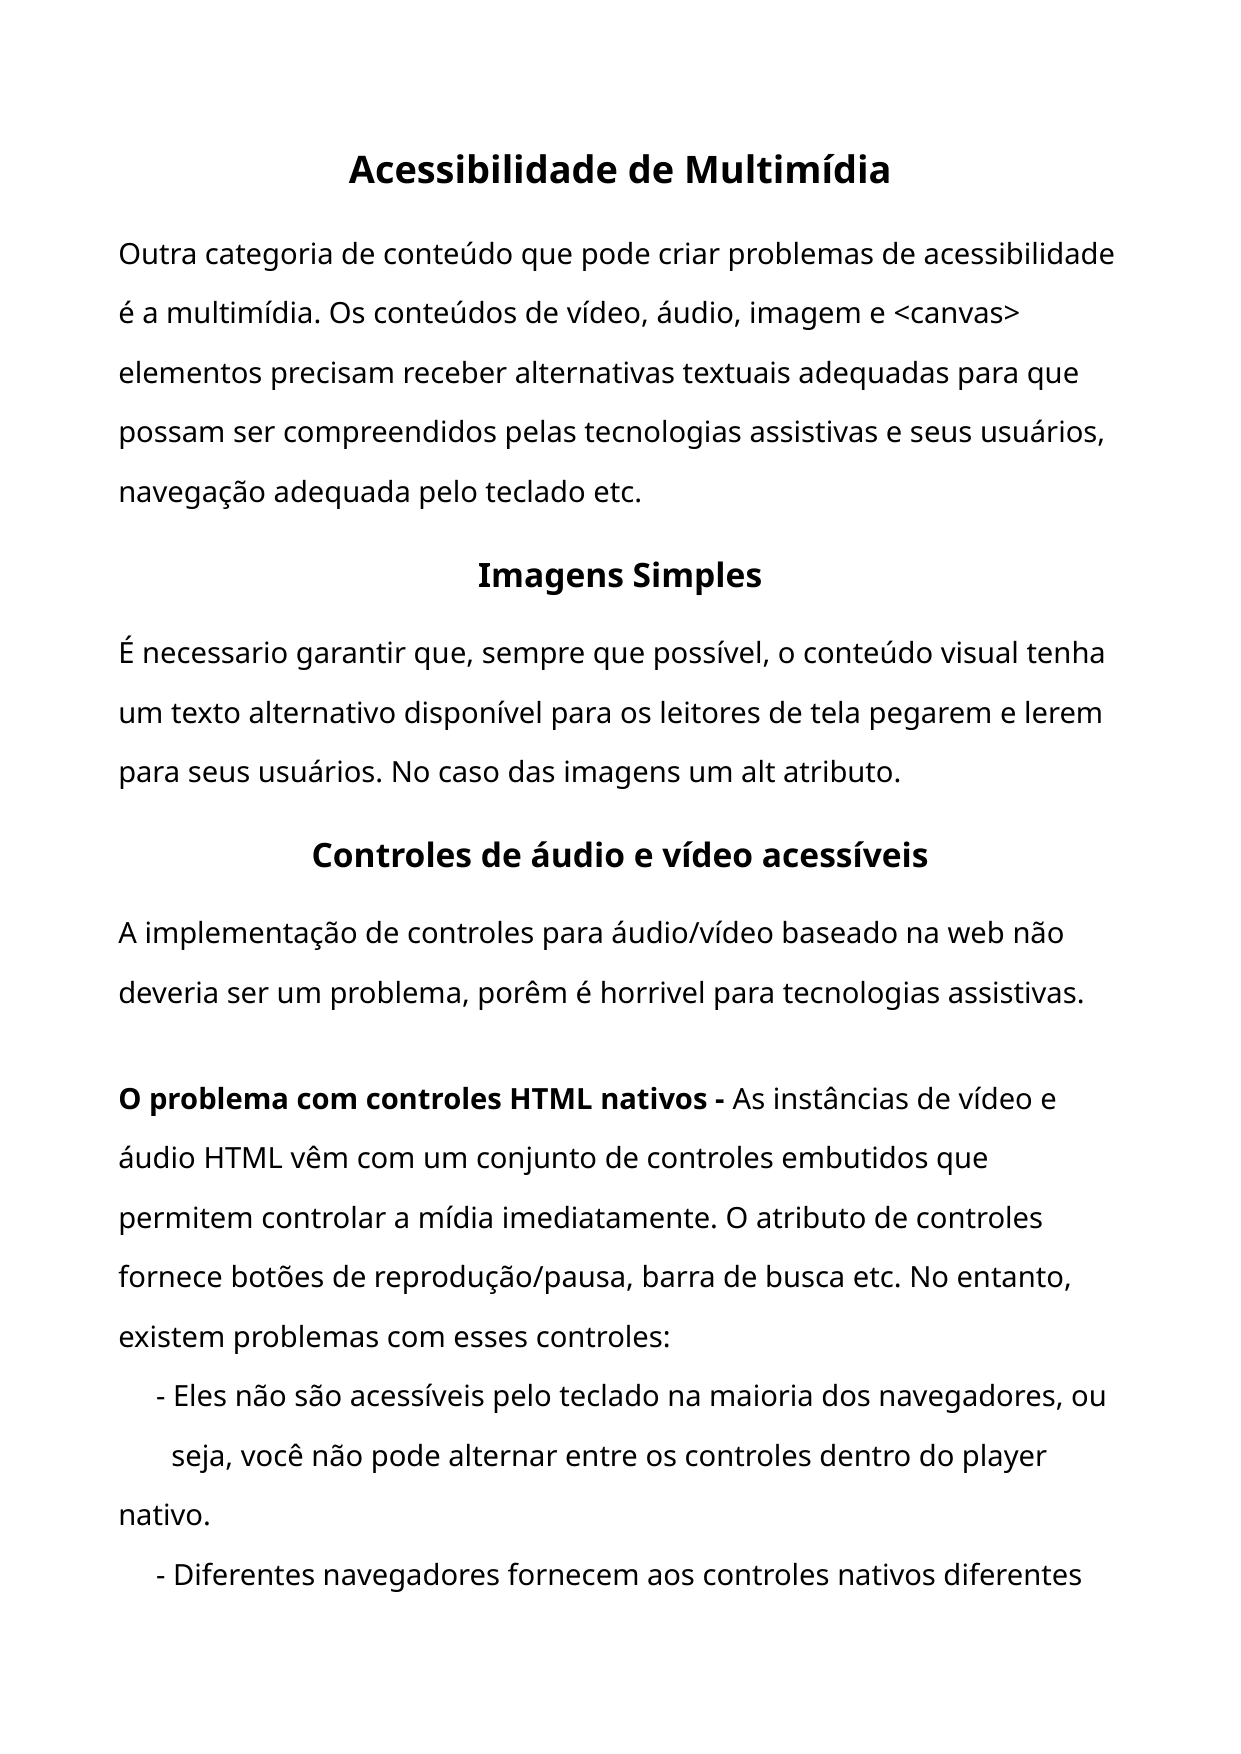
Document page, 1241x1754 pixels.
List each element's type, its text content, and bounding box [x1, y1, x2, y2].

text seja, você não pode alternar entre os controles dentro do player nativo. [118, 1435, 1122, 1534]
text O problema com controles HTML nativos - As instâncias de vídeo e áudio HTML vêm com um conjunto de controles embutidos que permitem controlar a mídia imediatamente. O atributo de controles fornece botões de reprodução/pausa, barra de busca etc. No entanto, existem problemas com esses controles: [118, 1078, 1122, 1356]
subtitle Acessibilidade de Multimídia [118, 143, 1122, 195]
text Outra categoria de conteúdo que pode criar problemas de acessibilidade é a multimídia. Os conteúdos de vídeo, áudio, imagem e <canvas> elementos precisam receber alternativas textuais adequadas para que possam ser compreendidos pelas tecnologias assistivas e seus usuários, navegação adequada pelo teclado etc. [118, 233, 1122, 511]
text - Diferentes navegadores fornecem aos controles nativos diferentes [118, 1554, 1122, 1594]
text É necessario garantir que, sempre que possível, o conteúdo visual tenha um texto alternativo disponível para os leitores de tela pegarem e lerem para seus usuários. No caso das imagens um alt atributo. [118, 632, 1122, 791]
text A implementação de controles para áudio/vídeo baseado na web não deveria ser um problema, porêm é horrivel para tecnologias assistivas. [118, 913, 1122, 1012]
subtitle Controles de áudio e vídeo acessíveis [118, 832, 1122, 877]
text - Eles não são acessíveis pelo teclado na maioria dos navegadores, ou [118, 1376, 1122, 1415]
subtitle Imagens Simples [118, 551, 1122, 597]
